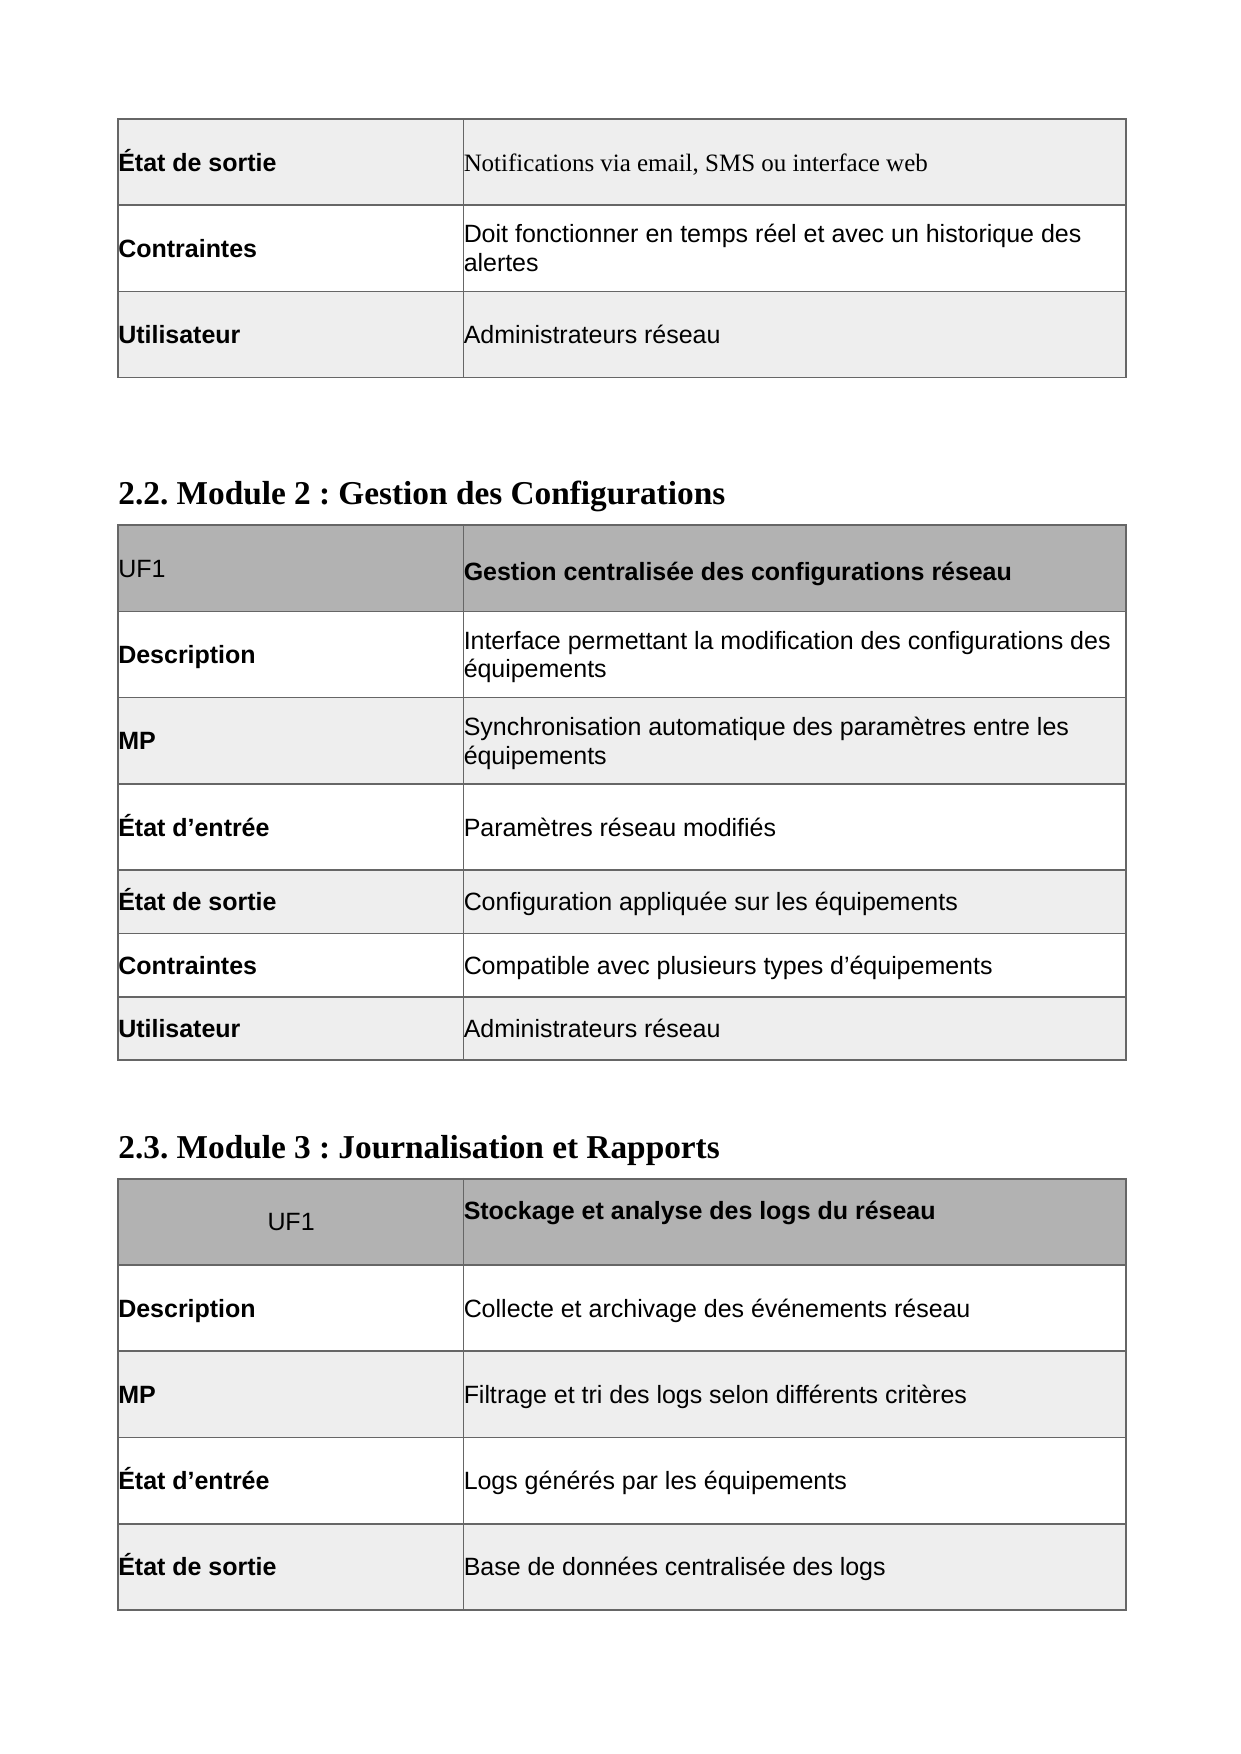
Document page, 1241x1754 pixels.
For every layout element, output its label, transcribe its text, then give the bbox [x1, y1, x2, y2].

table_cell Utilisateur [119, 292, 463, 377]
table_cell MP [119, 698, 463, 783]
table_header UF1 [119, 526, 463, 611]
table_cell Filtrage et tri des logs selon différents critères [464, 1352, 1125, 1437]
table_cell Contraintes [119, 934, 463, 996]
table_cell Base de données centralisée des logs [464, 1525, 1125, 1609]
table_cell Administrateurs réseau [464, 998, 1125, 1059]
table_cell Description [119, 1266, 463, 1350]
table_cell État de sortie [119, 871, 463, 933]
table_cell État d’entrée [119, 1438, 463, 1523]
table_header UF1 [119, 1180, 463, 1264]
table_cell Contraintes [119, 206, 463, 291]
table_cell Paramètres réseau modifiés [464, 785, 1125, 869]
table_cell Notifications via email, SMS ou interface web [464, 120, 1125, 204]
table_cell État de sortie [119, 1525, 463, 1609]
subtitle 2.2. Module 2 : Gestion des Configurations [118, 473, 1122, 512]
subtitle 2.3. Module 3 : Journalisation et Rapports [118, 1127, 1122, 1165]
table_cell Configuration appliquée sur les équipements [464, 871, 1125, 933]
table_cell Synchronisation automatique des paramètres entre les équipements [464, 698, 1125, 783]
table_cell État d’entrée [119, 785, 463, 869]
table_cell Administrateurs réseau [464, 292, 1125, 377]
table_cell Collecte et archivage des événements réseau [464, 1266, 1125, 1350]
table_header Stockage et analyse des logs du réseau [464, 1180, 1125, 1264]
table_cell Description [119, 612, 463, 697]
table_cell État de sortie [119, 120, 463, 204]
table_cell MP [119, 1352, 463, 1437]
table_header Gestion centralisée des configurations réseau [464, 526, 1125, 611]
table_cell Logs générés par les équipements [464, 1438, 1125, 1523]
table_cell Utilisateur [119, 998, 463, 1059]
table_cell Compatible avec plusieurs types d’équipements [464, 934, 1125, 996]
table_cell Interface permettant la modification des configurations des équipements [464, 612, 1125, 697]
table_cell Doit fonctionner en temps réel et avec un historique des alertes [464, 206, 1125, 291]
